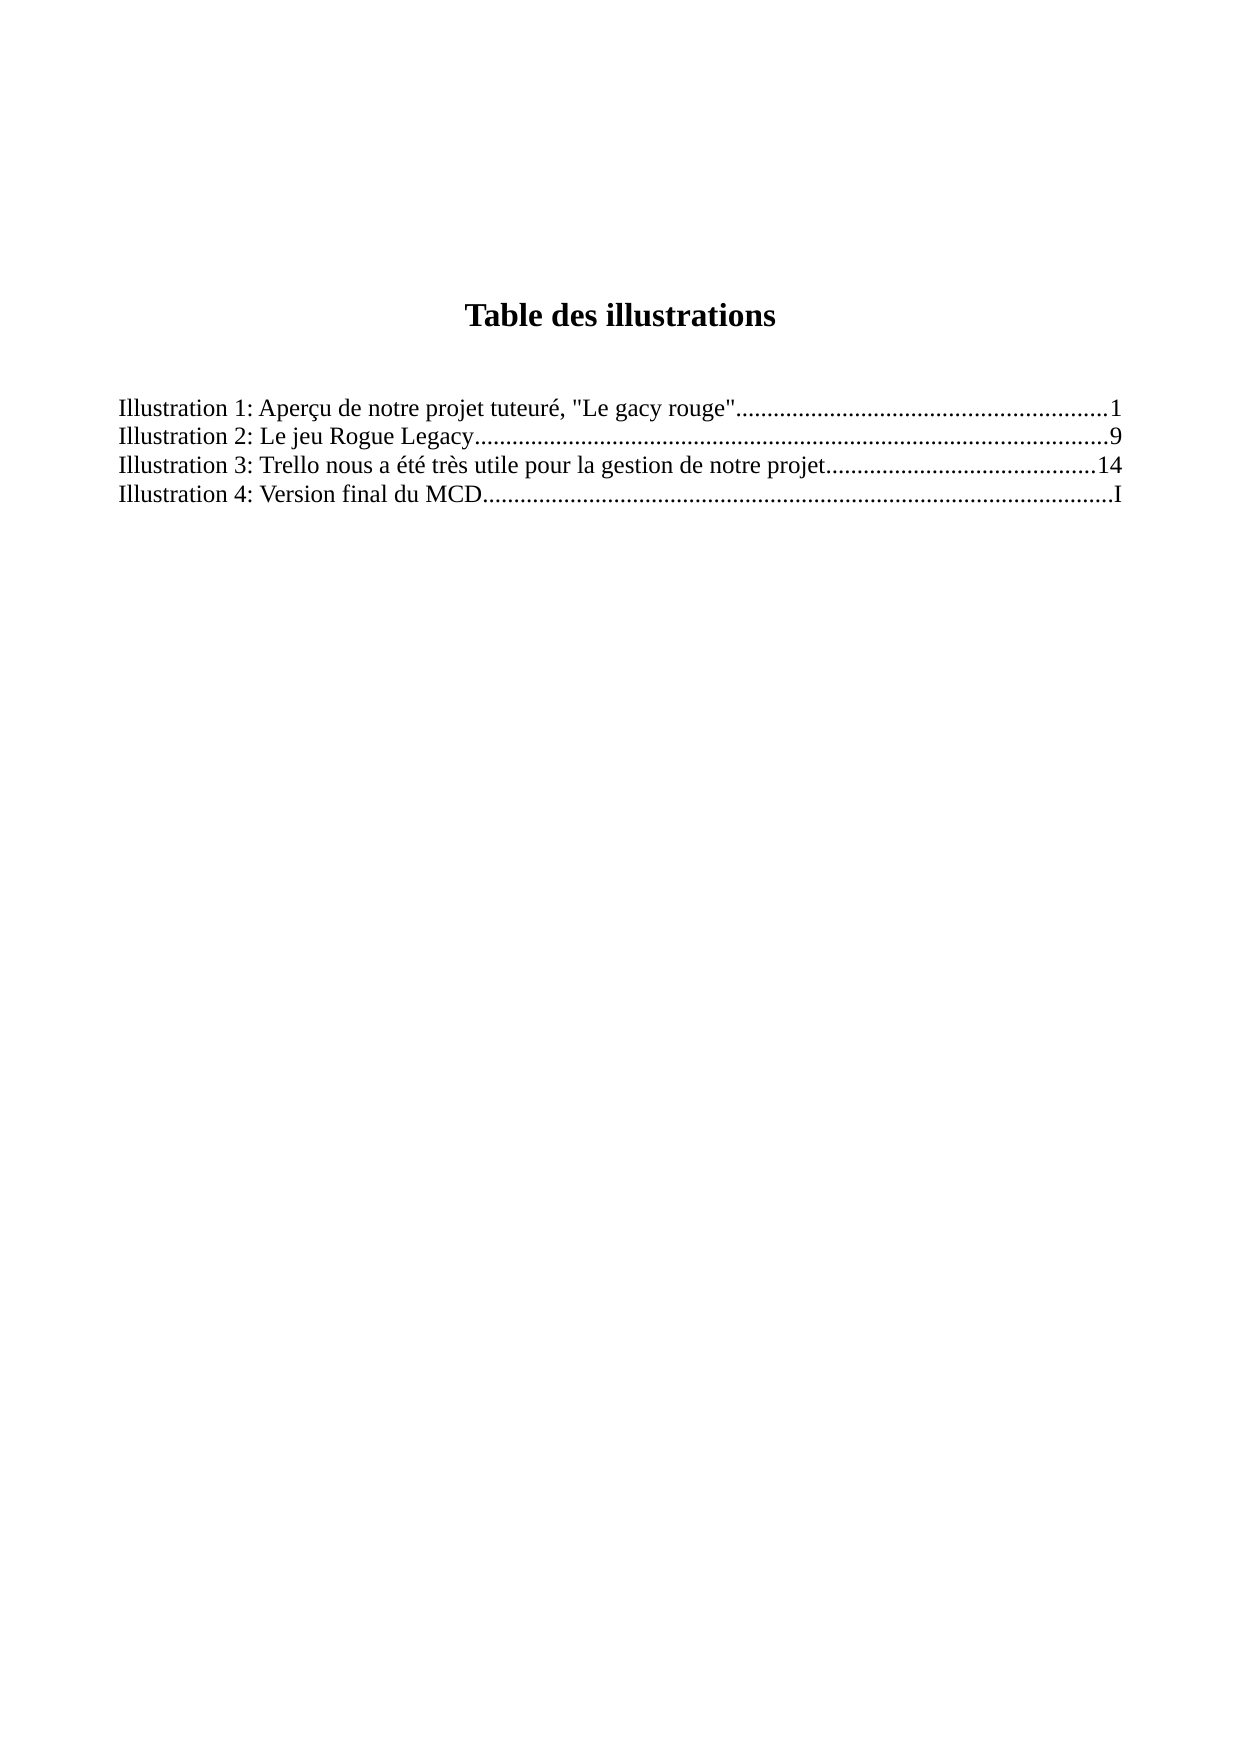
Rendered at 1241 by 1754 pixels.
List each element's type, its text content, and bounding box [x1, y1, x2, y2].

text Illustration 1: Aperçu de notre projet tuteuré, "Le gacy rouge" 1 [118, 393, 1122, 421]
text Illustration 4: Version final du MCD I [118, 479, 1122, 508]
text Illustration 3: Trello nous a été très utile pour la gestion de notre projet 14 [118, 450, 1122, 479]
subtitle Table des illustrations [118, 295, 1122, 334]
text Illustration 2: Le jeu Rogue Legacy 9 [118, 421, 1122, 450]
